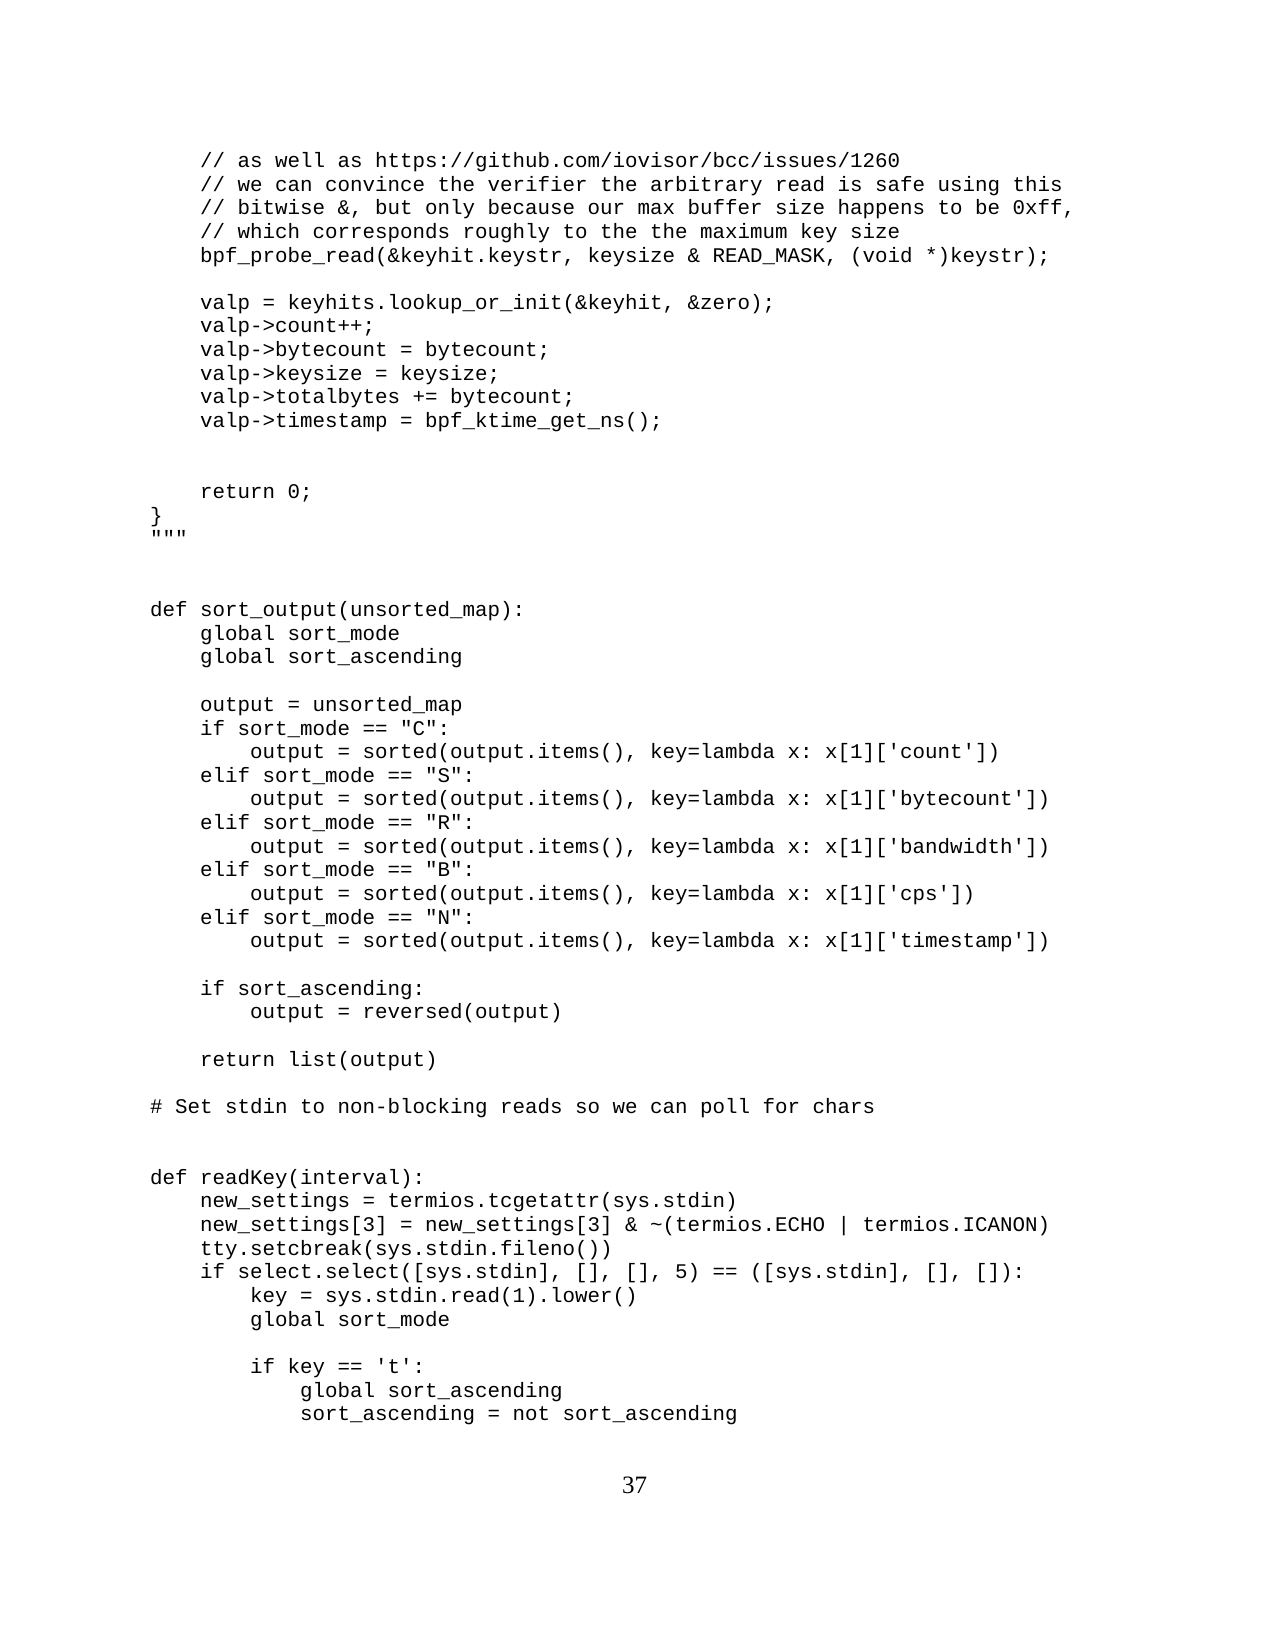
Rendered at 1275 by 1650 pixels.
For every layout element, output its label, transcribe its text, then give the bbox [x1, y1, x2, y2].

text output = sorted(output.items(), key=lambda x: x[1]['cps']) [150, 883, 1125, 907]
text output = unsorted_map [150, 694, 1125, 717]
text global sort_mode [150, 1309, 1125, 1332]
text elif sort_mode == "S": [150, 765, 1125, 788]
text output = reversed(output) [150, 1001, 1125, 1025]
text output = sorted(output.items(), key=lambda x: x[1]['bandwidth']) [150, 836, 1125, 859]
text // as well as https://github.com/iovisor/bcc/issues/1260 [150, 150, 1125, 174]
text valp->totalbytes += bytecount; [150, 386, 1125, 410]
text valp = keyhits.lookup_or_init(&keyhit, &zero); [150, 292, 1125, 316]
text def sort_output(unsorted_map): [150, 599, 1125, 623]
text valp->keysize = keysize; [150, 363, 1125, 386]
text if sort_mode == "C": [150, 717, 1125, 741]
text # Set stdin to non-blocking reads so we can poll for chars [150, 1096, 1125, 1119]
text if key == 't': [150, 1356, 1125, 1379]
text return list(output) [150, 1048, 1125, 1072]
text global sort_ascending [150, 647, 1125, 670]
text if select.select([sys.stdin], [], [], 5) == ([sys.stdin], [], []): [150, 1261, 1125, 1285]
text // we can convince the verifier the arbitrary read is safe using this [150, 174, 1125, 197]
text def readKey(interval): [150, 1167, 1125, 1190]
text tty.setcbreak(sys.stdin.fileno()) [150, 1238, 1125, 1261]
text output = sorted(output.items(), key=lambda x: x[1]['count']) [150, 741, 1125, 765]
text key = sys.stdin.read(1).lower() [150, 1285, 1125, 1309]
text } [150, 505, 1125, 528]
text valp->bytecount = bytecount; [150, 339, 1125, 363]
text return 0; [150, 481, 1125, 505]
text valp->count++; [150, 316, 1125, 339]
text """ [150, 528, 1125, 552]
text output = sorted(output.items(), key=lambda x: x[1]['bytecount']) [150, 788, 1125, 812]
text new_settings = termios.tcgetattr(sys.stdin) [150, 1190, 1125, 1214]
text new_settings[3] = new_settings[3] & ~(termios.ECHO | termios.ICANON) [150, 1214, 1125, 1238]
text valp->timestamp = bpf_ktime_get_ns(); [150, 410, 1125, 434]
text bpf_probe_read(&keyhit.keystr, keysize & READ_MASK, (void *)keystr); [150, 244, 1125, 268]
text elif sort_mode == "R": [150, 812, 1125, 836]
text // bitwise &, but only because our max buffer size happens to be 0xff, [150, 197, 1125, 221]
text global sort_mode [150, 623, 1125, 647]
text elif sort_mode == "B": [150, 859, 1125, 883]
text sort_ascending = not sort_ascending [150, 1403, 1125, 1427]
text elif sort_mode == "N": [150, 907, 1125, 930]
text if sort_ascending: [150, 978, 1125, 1001]
text // which corresponds roughly to the the maximum key size [150, 221, 1125, 244]
text global sort_ascending [150, 1379, 1125, 1403]
text output = sorted(output.items(), key=lambda x: x[1]['timestamp']) [150, 930, 1125, 954]
